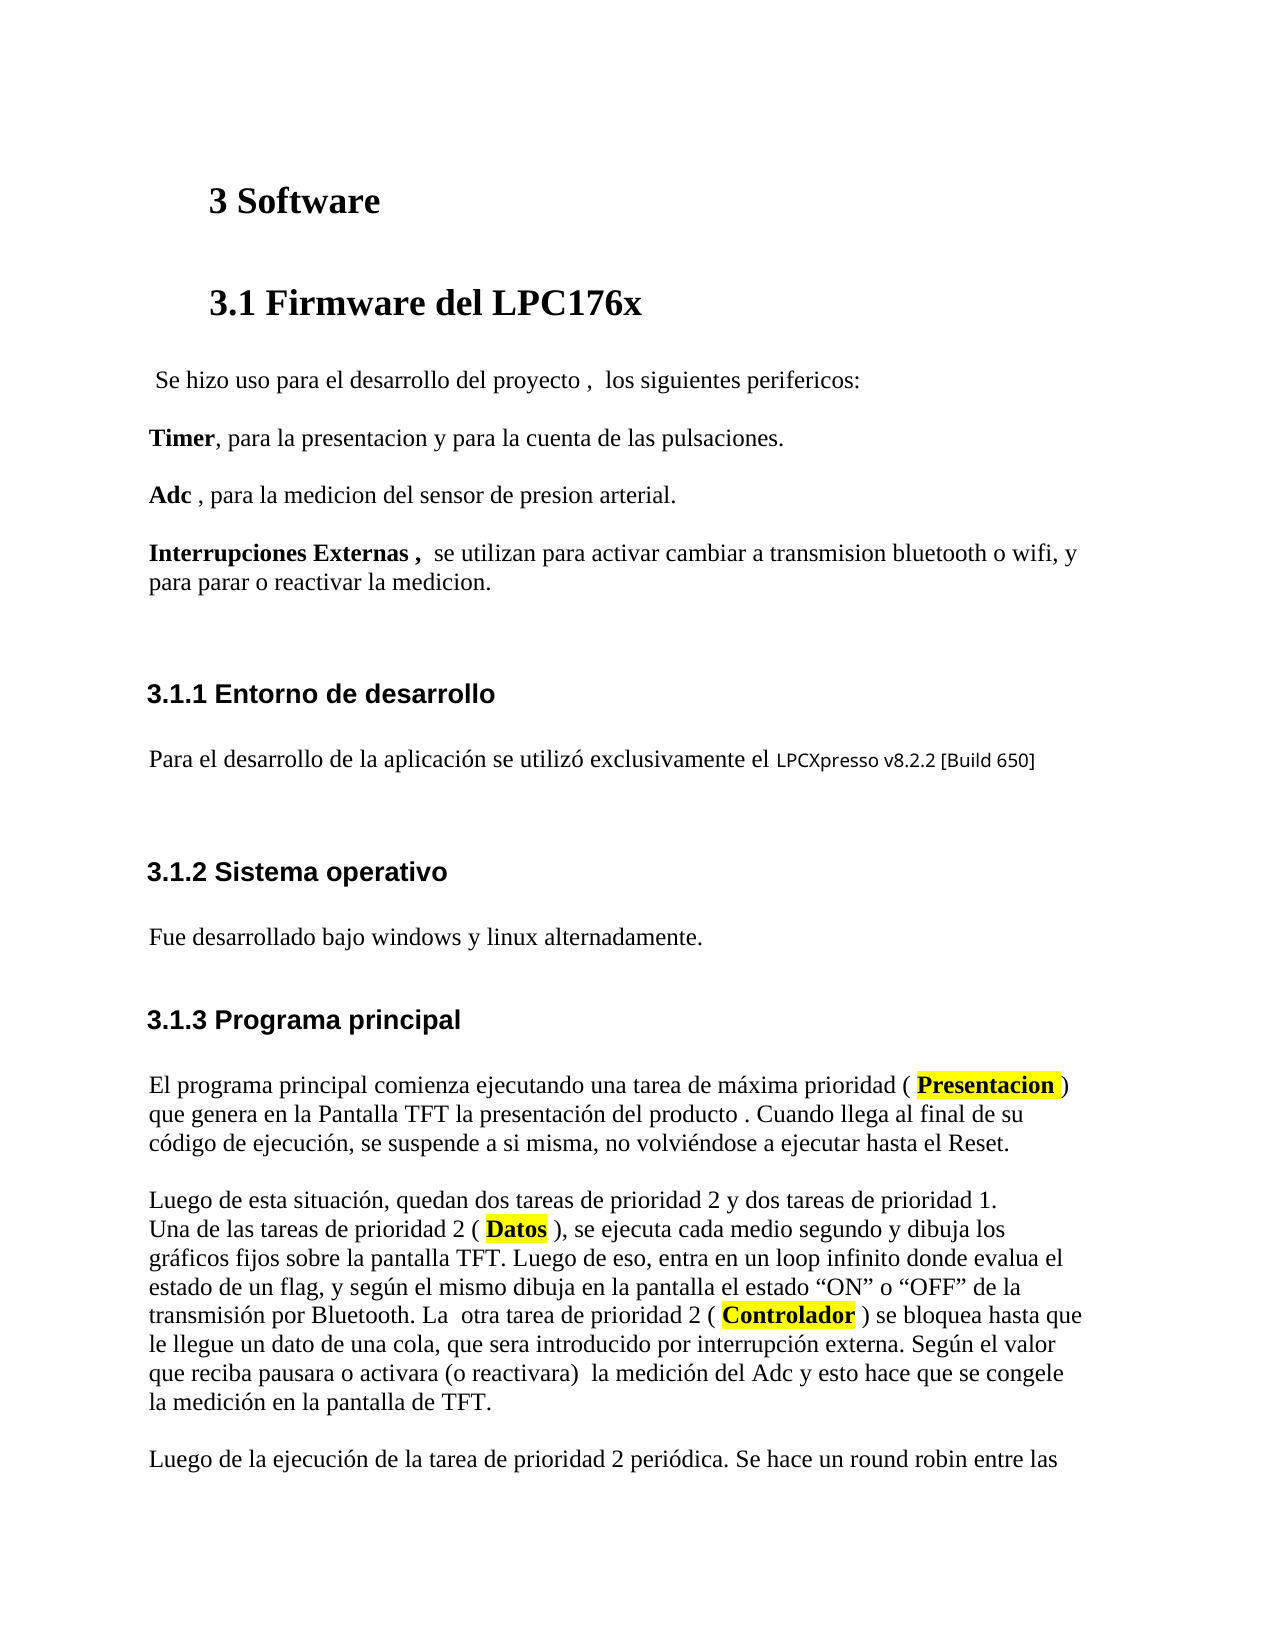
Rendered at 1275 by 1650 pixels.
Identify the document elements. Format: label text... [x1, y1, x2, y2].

text Luego de esta situación, quedan dos tareas de prioridad 2 y dos tareas de prioridad 1. [148, 1186, 1087, 1214]
subtitle 3 Software [208, 179, 1064, 222]
subtitle 3.1 Firmware del LPC176x [209, 280, 728, 321]
subtitle 3.1.2 Sistema operativo [147, 856, 1087, 887]
text Interrupciones Externas , se utilizan para activar cambiar a transmision bluetooth o wifi, y para parar o reactivar la medicion. [148, 538, 1087, 596]
text Una de las tareas de prioridad 2 ( Datos ), se ejecuta cada medio segundo y dibuja los gráficos fijos sobre la pantalla TFT. Luego de eso, entra en un loop infinito donde evalua el estado de un flag, y según el mismo dibuja en la pantalla el estado “ON” o “OFF” de la transmisión por Bluetooth. La otra tarea de prioridad 2 ( Controlador ) se bloquea hasta que le llegue un dato de una cola, que sera introducido por interrupción externa. Según el valor que reciba pausara o activara (o reactivara) la medición del Adc y esto hace que se congele la medición en la pantalla de TFT. [148, 1214, 1087, 1416]
text Para el desarrollo de la aplicación se utilizó exclusivamente el LPCXpresso v8.2.2 [Build 650] [148, 744, 1087, 773]
text Se hizo uso para el desarrollo del proyecto , los siguientes perifericos: [148, 366, 1087, 394]
text Luego de la ejecución de la tarea de prioridad 2 periódica. Se hace un round robin entre las [148, 1416, 1087, 1473]
subtitle 3.1.3 Programa principal [147, 1004, 1087, 1036]
text El programa principal comienza ejecutando una tarea de máxima prioridad ( Presentacion ) que genera en la Pantalla TFT la presentación del producto . Cuando llega al final de su código de ejecución, se suspende a si misma, no volviéndose a ejecutar hasta el Reset. [148, 1071, 1087, 1157]
text Timer, para la presentacion y para la cuenta de las pulsaciones. [148, 423, 1087, 452]
text Fue desarrollado bajo windows y linux alternadamente. [148, 922, 1087, 951]
subtitle 3.1.1 Entorno de desarrollo [147, 678, 1087, 709]
text Adc , para la medicion del sensor de presion arterial. [148, 481, 1087, 509]
